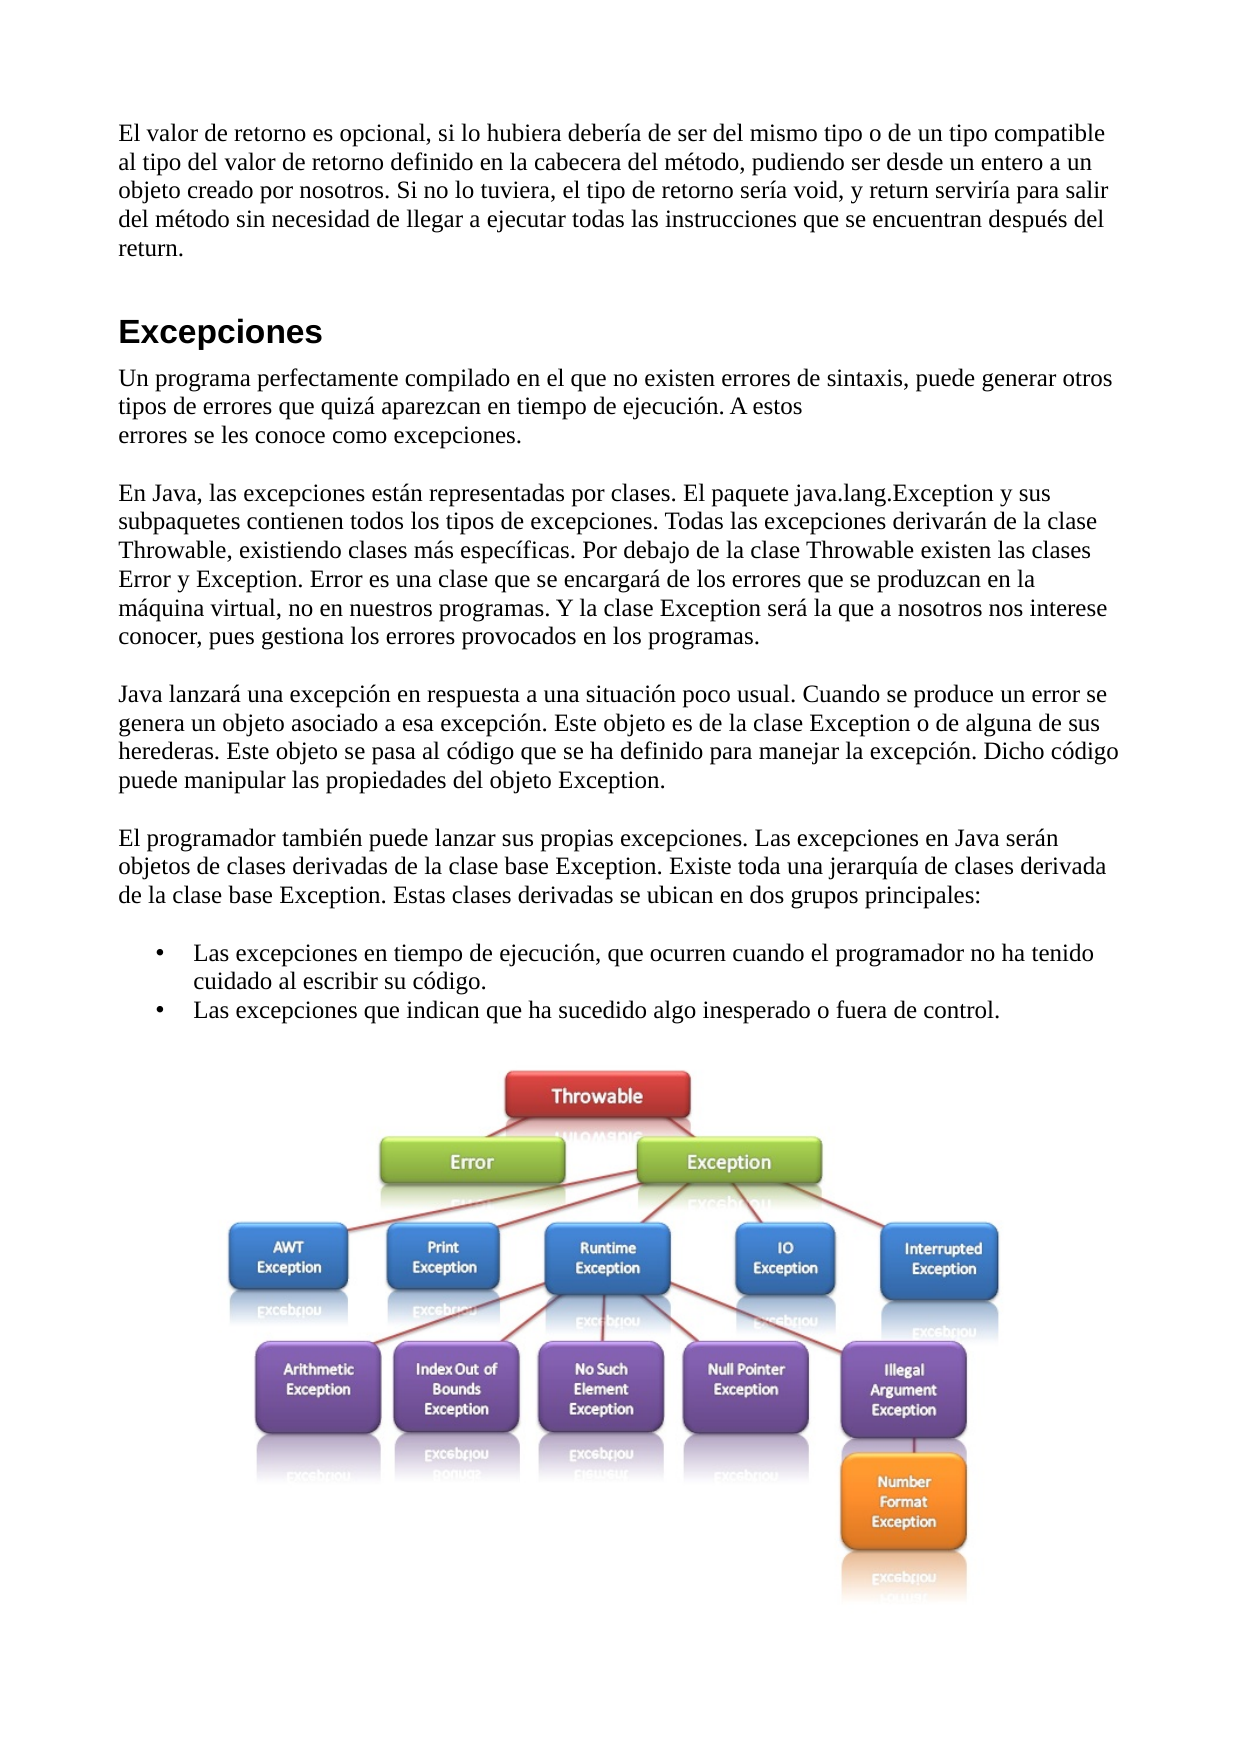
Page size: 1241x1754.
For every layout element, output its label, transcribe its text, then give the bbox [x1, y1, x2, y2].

text errores se les conoce como excepciones. [118, 420, 1122, 449]
text El programador también puede lanzar sus propias excepciones. Las excepciones en Java serán objetos de clases derivadas de la clase base Exception. Existe toda una jerarquía de clases derivada de la clase base Exception. Estas clases derivadas se ubican en dos grupos principales: [118, 823, 1122, 909]
text Java lanzará una excepción en respuesta a una situación poco usual. Cuando se produce un error se [118, 679, 1122, 708]
list Las excepciones que indican que ha sucedido algo inesperado o fuera de control. [156, 995, 1122, 1024]
text Un programa perfectamente compilado en el que no existen errores de sintaxis, puede generar otros tipos de errores que quizá aparezcan en tiempo de ejecución. A estos [118, 363, 1122, 420]
list Las excepciones en tiempo de ejecución, que ocurren cuando el programador no ha tenido cuidado al escribir su código. [156, 938, 1122, 995]
picture [217, 1052, 1023, 1617]
text El valor de retorno es opcional, si lo hubiera debería de ser del mismo tipo o de un tipo compatible al tipo del valor de retorno definido en la cabecera del método, pudiendo ser desde un entero a un objeto creado por nosotros. Si no lo tuviera, el tipo de retorno sería void, y return serviría para salir del método sin necesidad de llegar a ejecutar todas las instrucciones que se encuentran después del return. [118, 118, 1122, 262]
text herederas. Este objeto se pasa al código que se ha definido para manejar la excepción. Dicho código puede manipular las propiedades del objeto Exception. [118, 736, 1122, 794]
text En Java, las excepciones están representadas por clases. El paquete java.lang.Exception y sus subpaquetes contienen todos los tipos de excepciones. Todas las excepciones derivarán de la clase Throwable, existiendo clases más específicas. Por debajo de la clase Throwable existen las clases Error y Exception. Error es una clase que se encargará de los errores que se produzcan en la máquina virtual, no en nuestros programas. Y la clase Exception será la que a nosotros nos interese conocer, pues gestiona los errores provocados en los programas. [118, 478, 1122, 650]
text genera un objeto asociado a esa excepción. Este objeto es de la clase Exception o de alguna de sus [118, 708, 1122, 736]
subtitle Excepciones [118, 311, 1122, 350]
